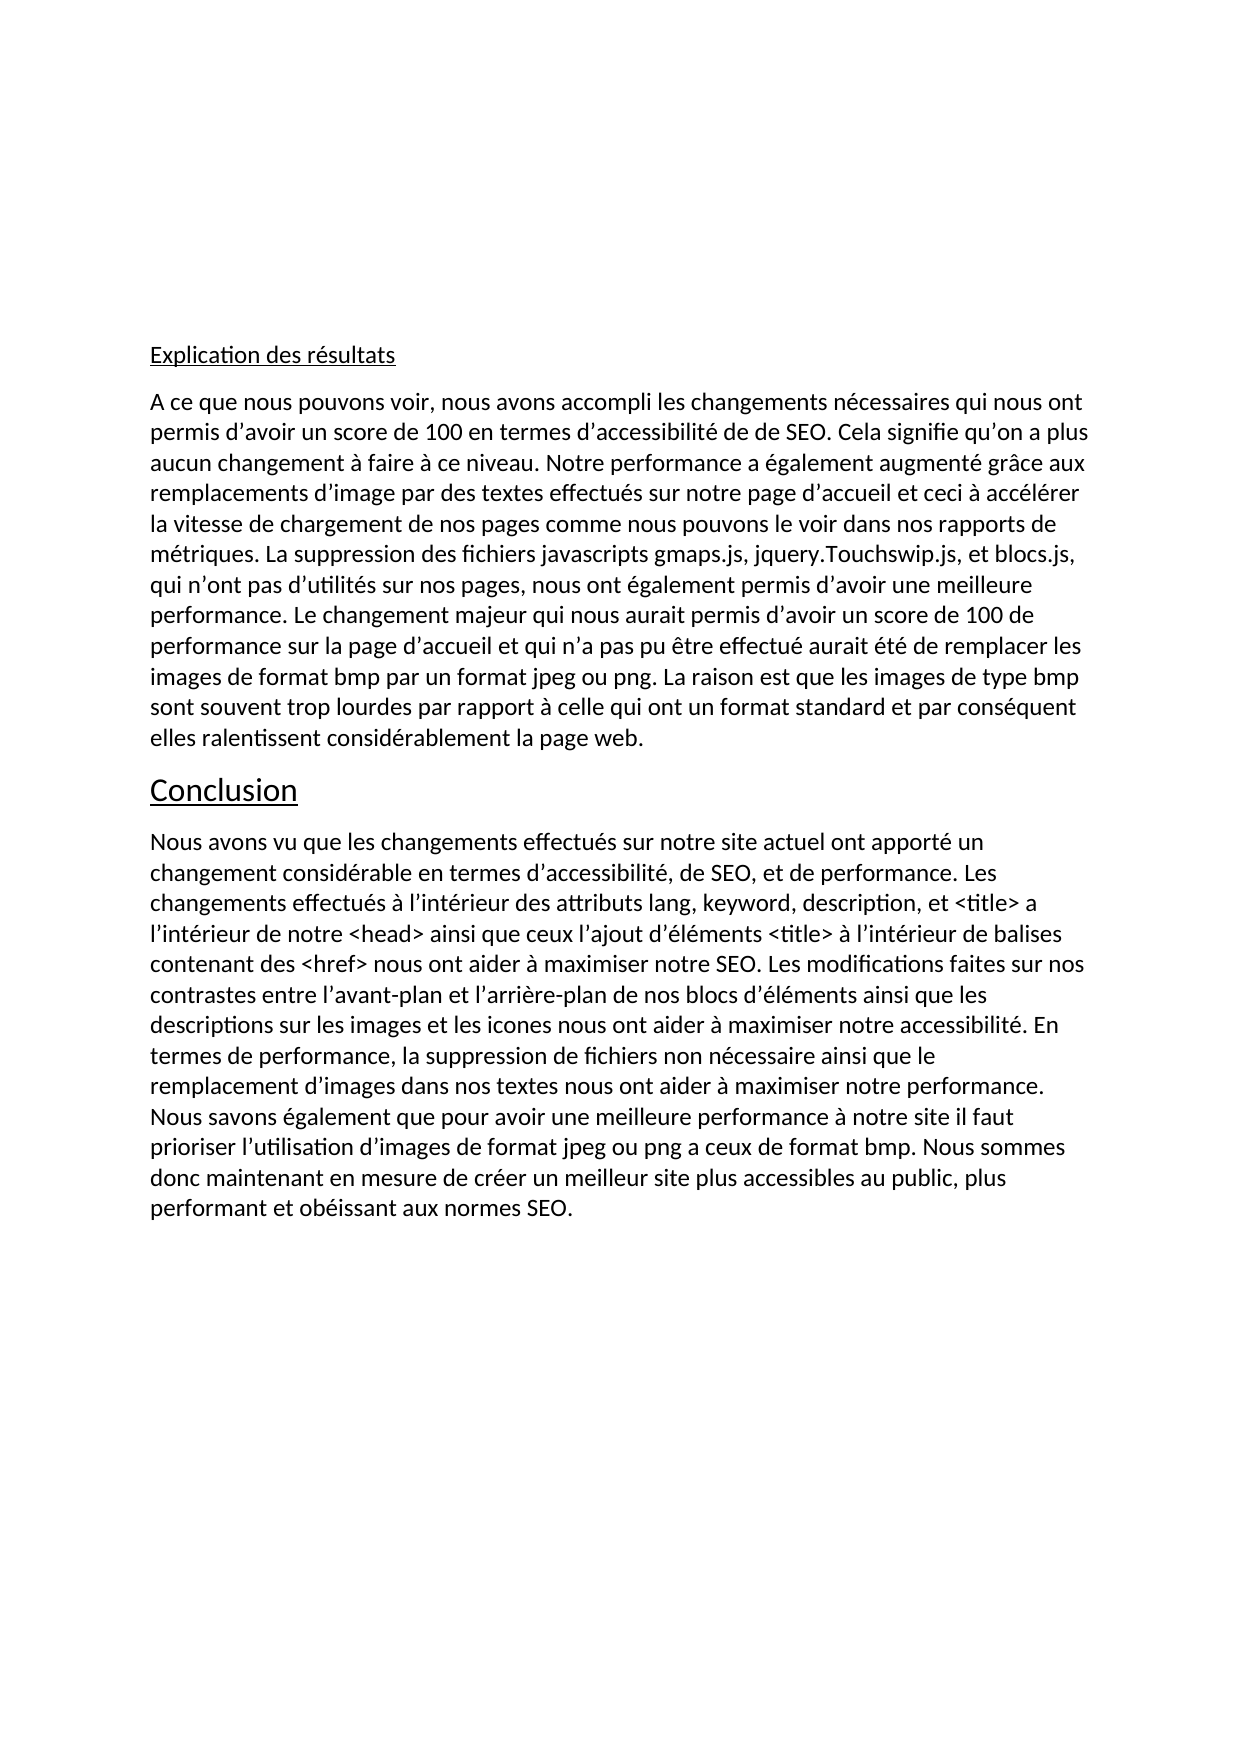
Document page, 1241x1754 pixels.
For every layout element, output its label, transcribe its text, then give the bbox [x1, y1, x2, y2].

text Nous avons vu que les changements effectués sur notre site actuel ont apporté un changement considérable en termes d’accessibilité, de SEO, et de performance. Les changements effectués à l’intérieur des attributs lang, keyword, description, et <title> a l’intérieur de notre <head> ainsi que ceux l’ajout d’éléments <title> à l’intérieur de balises contenant des <href> nous ont aider à maximiser notre SEO. Les modifications faites sur nos contrastes entre l’avant-plan et l’arrière-plan de nos blocs d’éléments ainsi que les descriptions sur les images et les icones nous ont aider à maximiser notre accessibilité. En termes de performance, la suppression de fichiers non nécessaire ainsi que le remplacement d’images dans nos textes nous ont aider à maximiser notre performance. Nous savons également que pour avoir une meilleure performance à notre site il faut prioriser l’utilisation d’images de format jpeg ou png a ceux de format bmp. Nous sommes donc maintenant en mesure de créer un meilleur site plus accessibles au public, plus performant et obéissant aux normes SEO. [150, 826, 1090, 1223]
text Conclusion [150, 769, 1090, 809]
text Explication des résultats [150, 339, 1090, 369]
text A ce que nous pouvons voir, nous avons accompli les changements nécessaires qui nous ont permis d’avoir un score de 100 en termes d’accessibilité de de SEO. Cela signifie qu’on a plus aucun changement à faire à ce niveau. Notre performance a également augmenté grâce aux remplacements d’image par des textes effectués sur notre page d’accueil et ceci à accélérer la vitesse de chargement de nos pages comme nous pouvons le voir dans nos rapports de métriques. La suppression des fichiers javascripts gmaps.js, jquery.Touchswip.js, et blocs.js, qui n’ont pas d’utilités sur nos pages, nous ont également permis d’avoir une meilleure performance. Le changement majeur qui nous aurait permis d’avoir un score de 100 de performance sur la page d’accueil et qui n’a pas pu être effectué aurait été de remplacer les images de format bmp par un format jpeg ou png. La raison est que les images de type bmp sont souvent trop lourdes par rapport à celle qui ont un format standard et par conséquent elles ralentissent considérablement la page web. [150, 386, 1090, 752]
